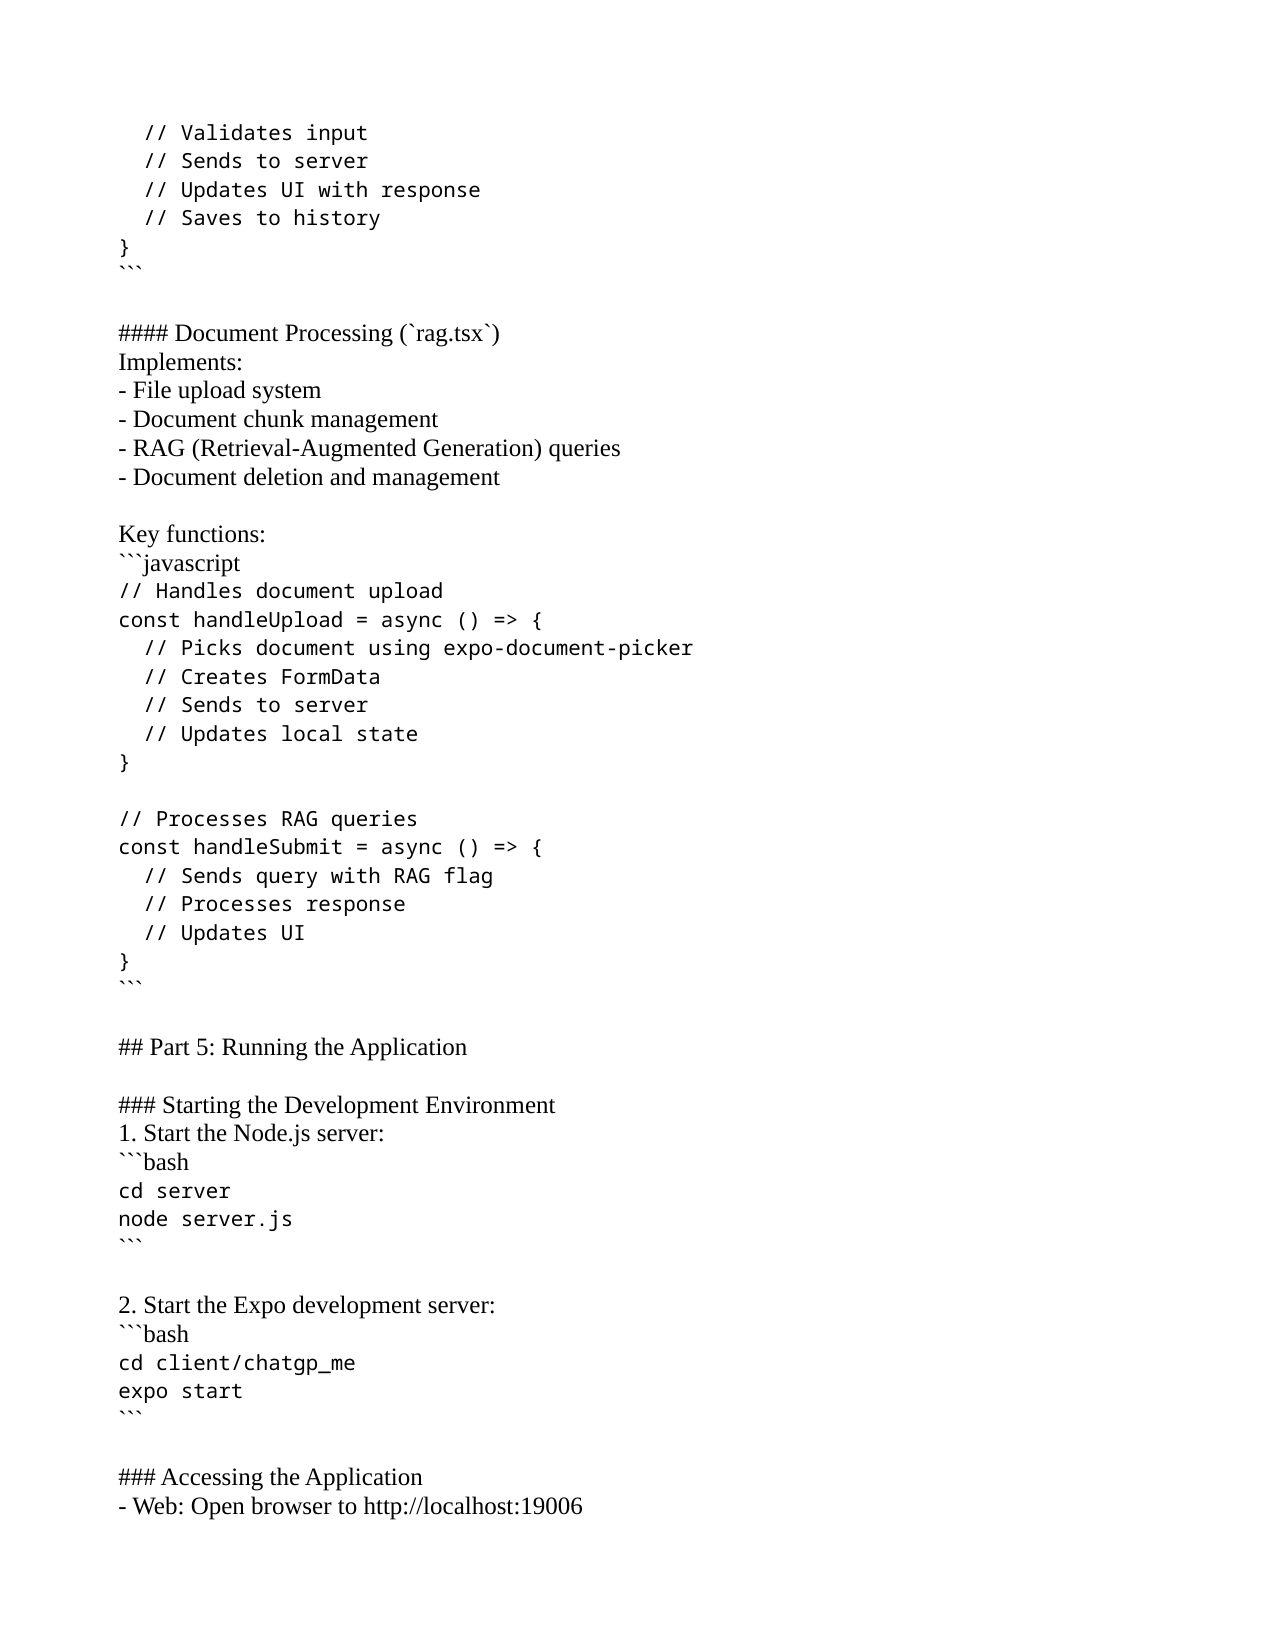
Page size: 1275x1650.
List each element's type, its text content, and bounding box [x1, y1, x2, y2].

text // Sends to server [118, 147, 1157, 175]
text ### Starting the Development Environment [118, 1090, 1157, 1118]
text ``` [118, 975, 1157, 1003]
text cd server [118, 1176, 1157, 1204]
text ``` [118, 260, 1157, 289]
text ### Accessing the Application [118, 1462, 1157, 1491]
text } [118, 747, 1157, 776]
text // Handles document upload [118, 577, 1157, 605]
text ``` [118, 1405, 1157, 1433]
text 2. Start the Expo development server: [118, 1290, 1157, 1319]
text - RAG (Retrieval-Augmented Generation) queries [118, 433, 1157, 462]
text ```bash [118, 1319, 1157, 1348]
text // Sends query with RAG flag [118, 861, 1157, 889]
text // Processes response [118, 889, 1157, 918]
text node server.js [118, 1204, 1157, 1233]
text const handleUpload = async () => { [118, 605, 1157, 633]
text #### Document Processing (`rag.tsx`) [118, 318, 1157, 347]
text 1. Start the Node.js server: [118, 1118, 1157, 1147]
text cd client/chatgp_me [118, 1348, 1157, 1376]
text // Saves to history [118, 203, 1157, 232]
text - File upload system [118, 375, 1157, 404]
text ``` [118, 1233, 1157, 1262]
text // Picks document using expo-document-picker [118, 633, 1157, 662]
text Implements: [118, 347, 1157, 375]
text // Creates FormData [118, 662, 1157, 690]
text // Updates UI with response [118, 175, 1157, 203]
text ## Part 5: Running the Application [118, 1032, 1157, 1061]
text expo start [118, 1376, 1157, 1405]
text // Sends to server [118, 690, 1157, 719]
text const handleSubmit = async () => { [118, 832, 1157, 861]
text Key functions: [118, 519, 1157, 548]
text // Updates UI [118, 918, 1157, 946]
text ```javascript [118, 548, 1157, 577]
text // Processes RAG queries [118, 804, 1157, 832]
text } [118, 946, 1157, 975]
text ```bash [118, 1147, 1157, 1176]
text - Document deletion and management [118, 462, 1157, 490]
text // Validates input [118, 118, 1157, 147]
text } [118, 232, 1157, 260]
text - Web: Open browser to http://localhost:19006 [118, 1491, 1157, 1520]
text - Document chunk management [118, 404, 1157, 433]
text // Updates local state [118, 719, 1157, 747]
